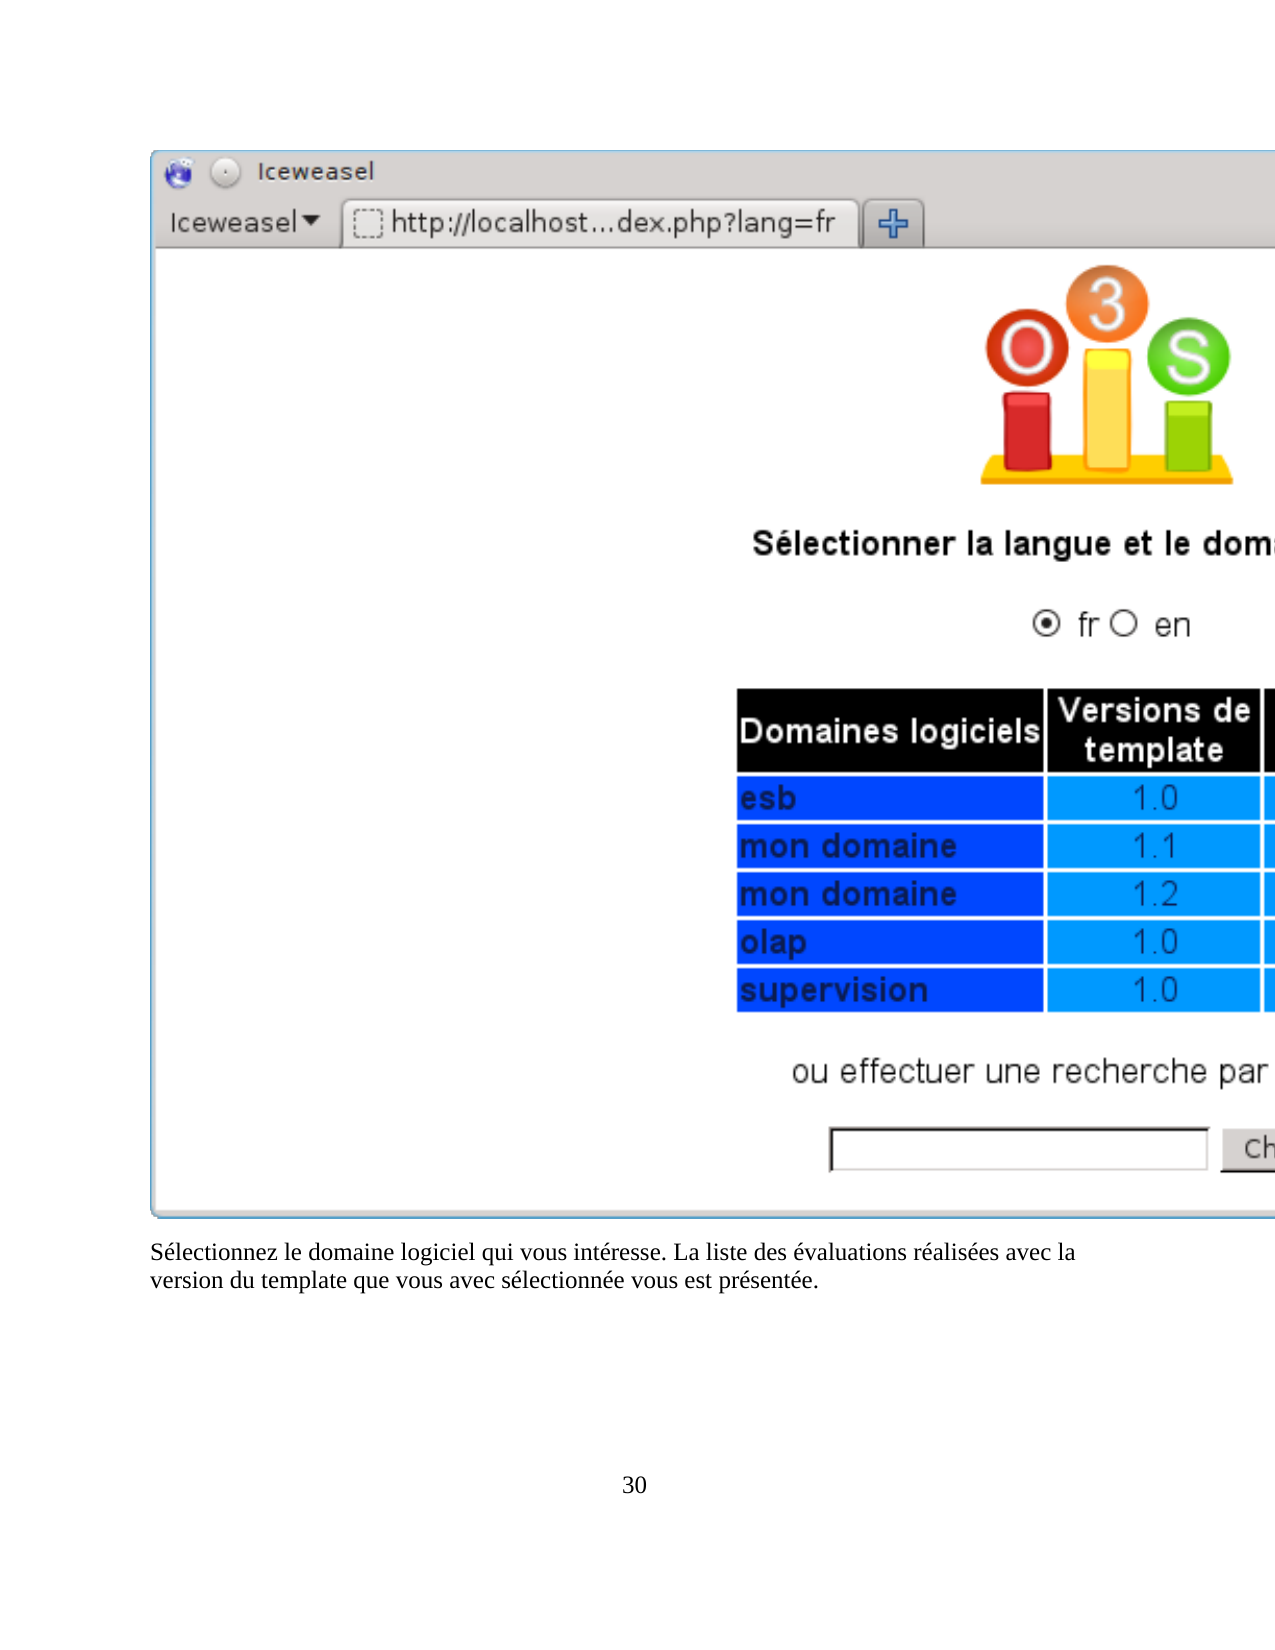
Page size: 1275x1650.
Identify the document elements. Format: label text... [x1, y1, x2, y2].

picture [150, 150, 1275, 1219]
text Sélectionnez le domaine logiciel qui vous intéresse. La liste des évaluations réalisées avec la version du template que vous avec sélectionnée vous est présentée. [150, 1237, 1125, 1294]
